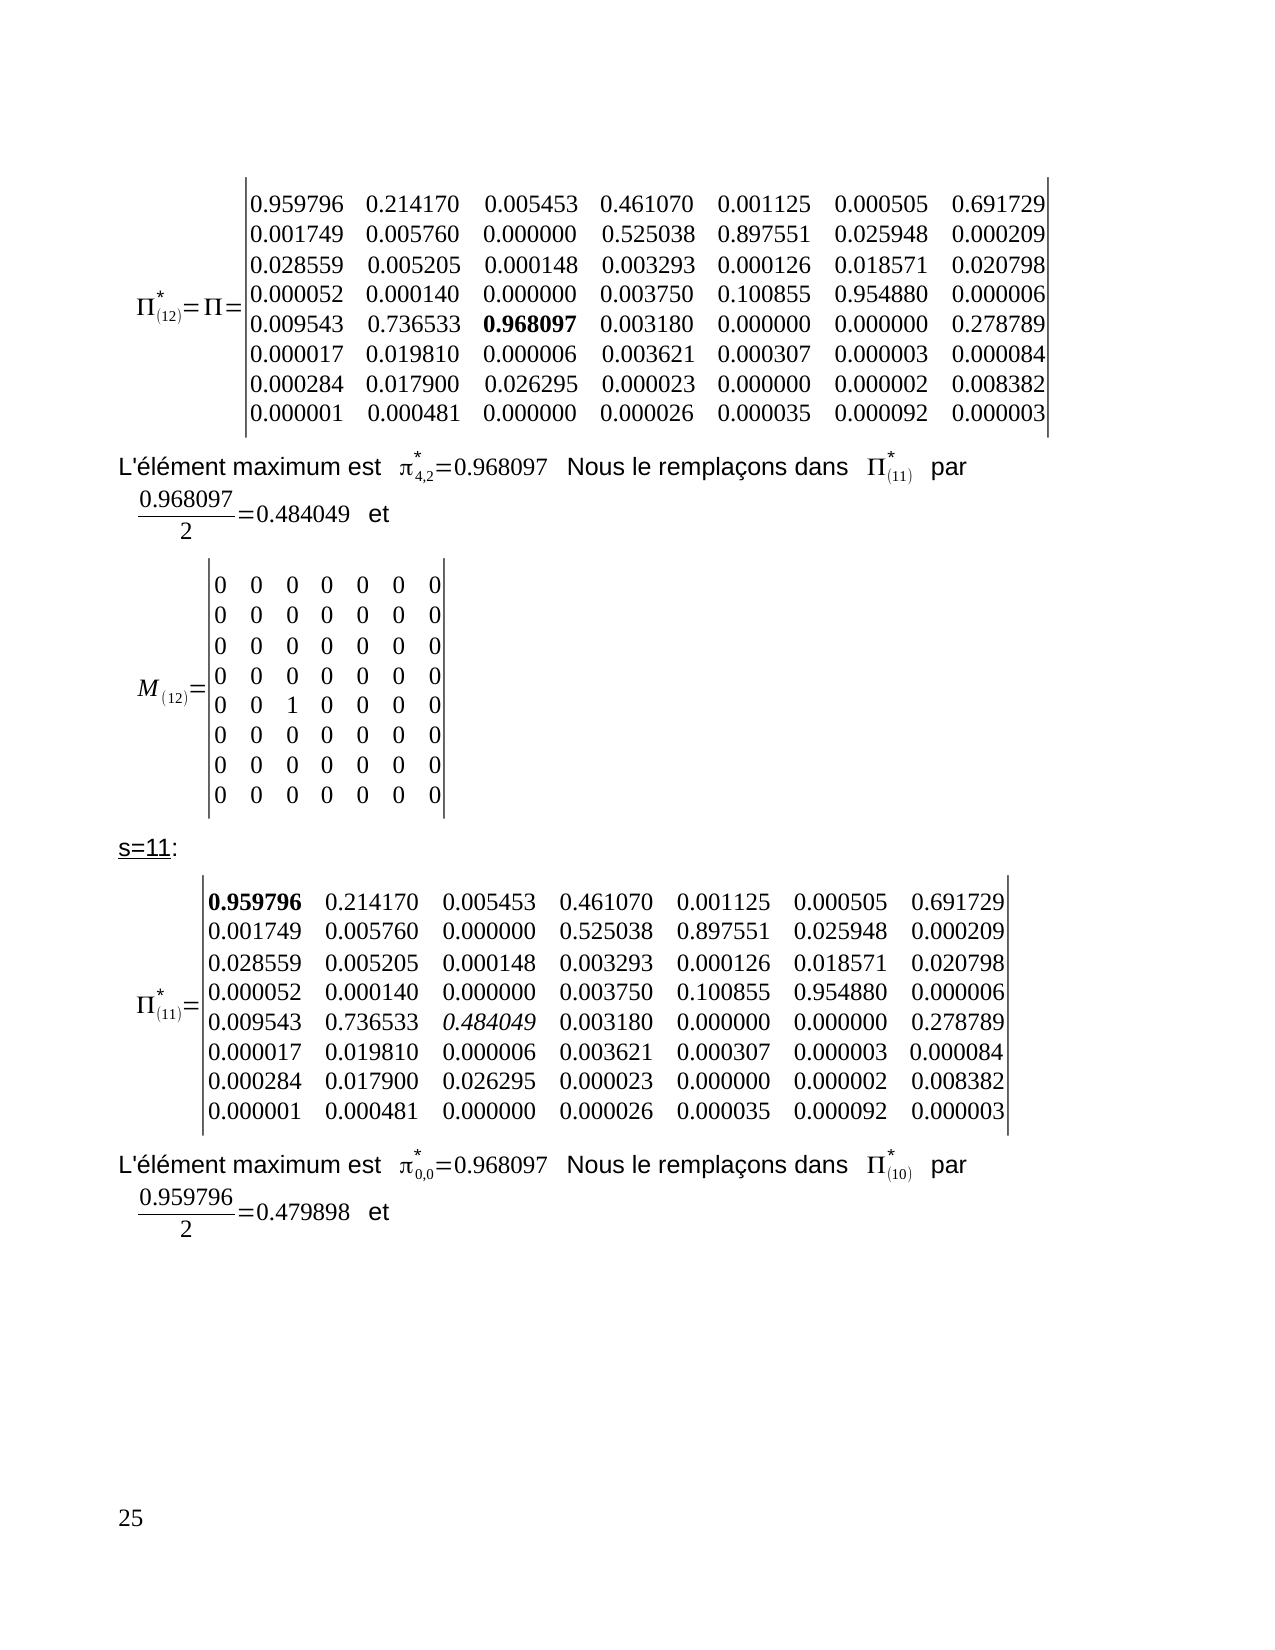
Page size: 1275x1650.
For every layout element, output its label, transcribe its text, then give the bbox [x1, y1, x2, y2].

text s=11: [118, 833, 1157, 862]
text L'élément maximum estNous le remplaçons dansparet [118, 452, 1157, 545]
text L'élément maximum estNous le remplaçons dansparet [118, 1150, 1157, 1243]
